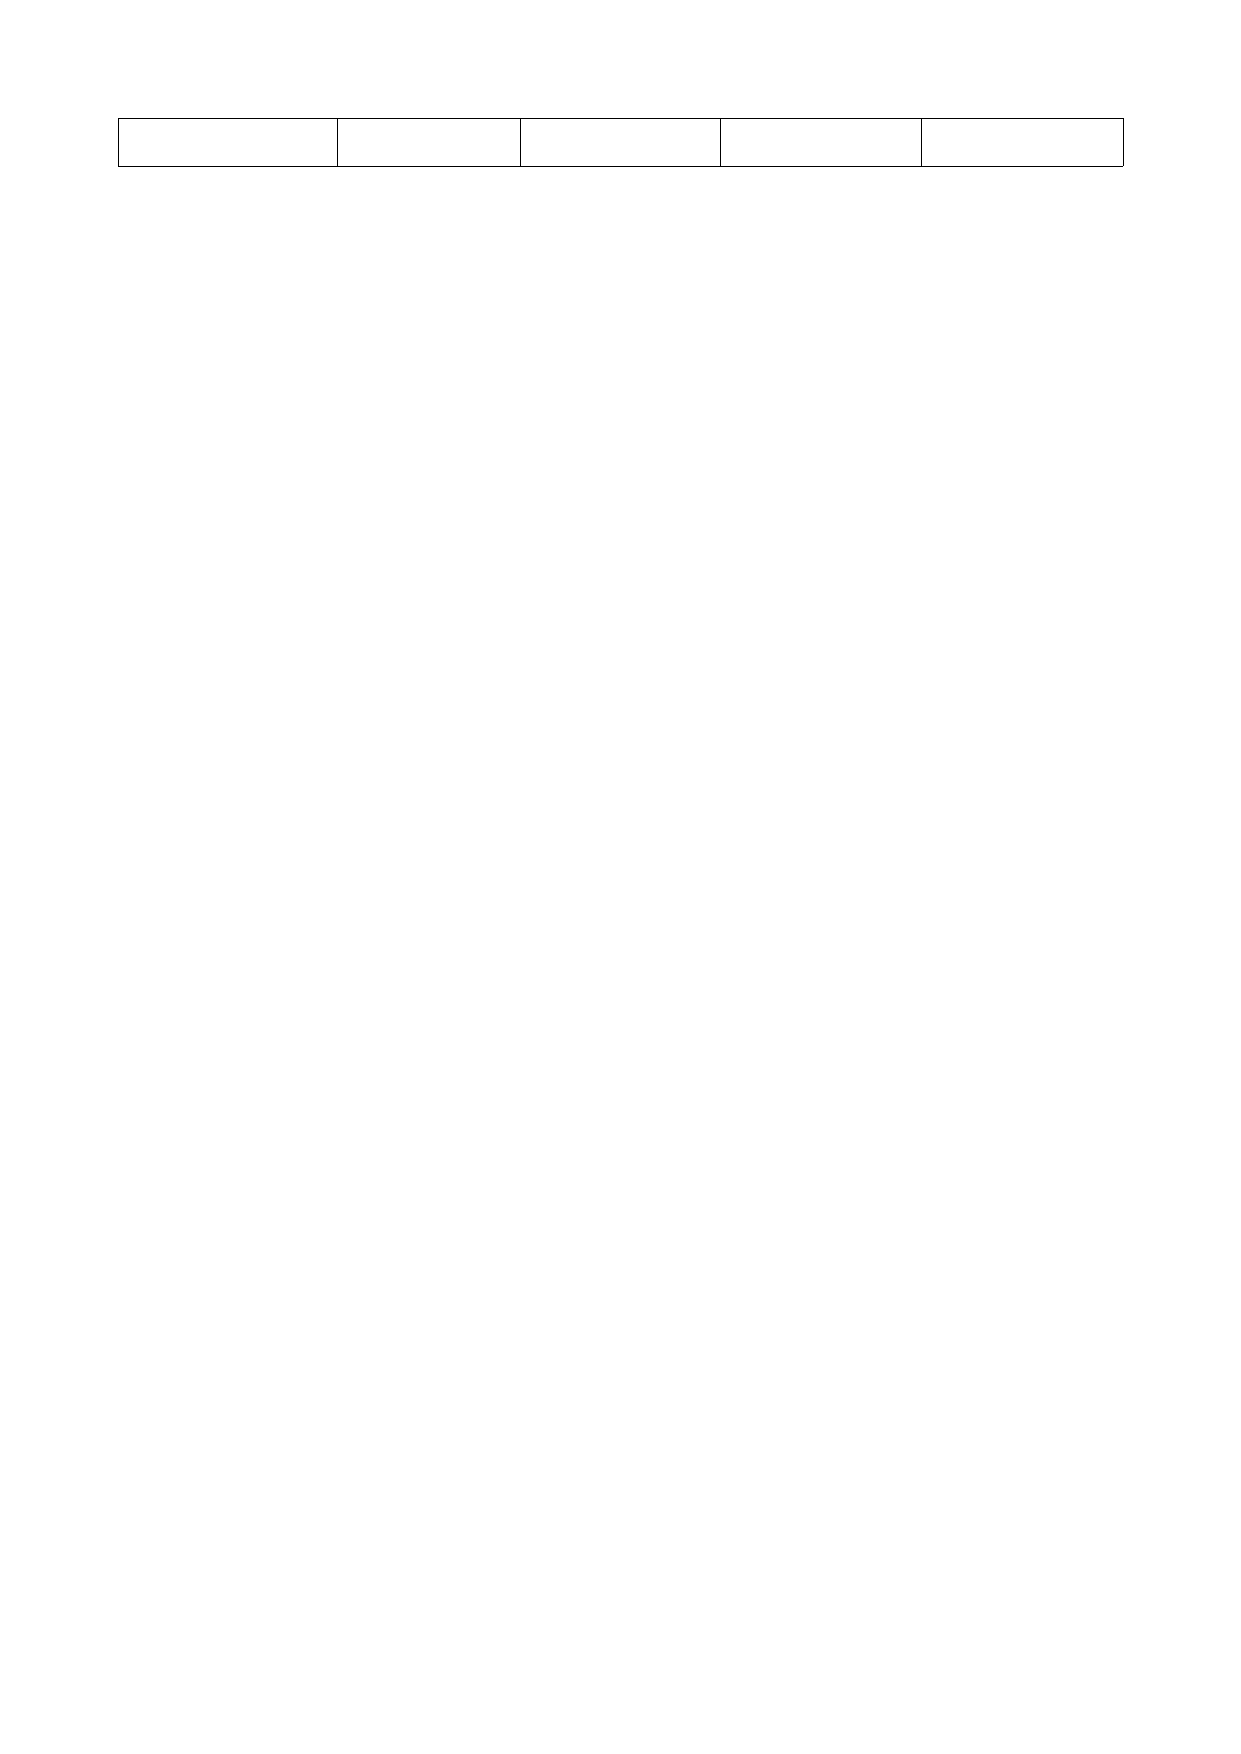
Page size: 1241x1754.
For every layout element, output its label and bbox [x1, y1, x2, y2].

table_cell [521, 119, 720, 166]
table_cell [338, 119, 520, 166]
table_cell [119, 119, 337, 166]
table_cell [922, 119, 1123, 166]
table_cell [721, 119, 921, 166]
